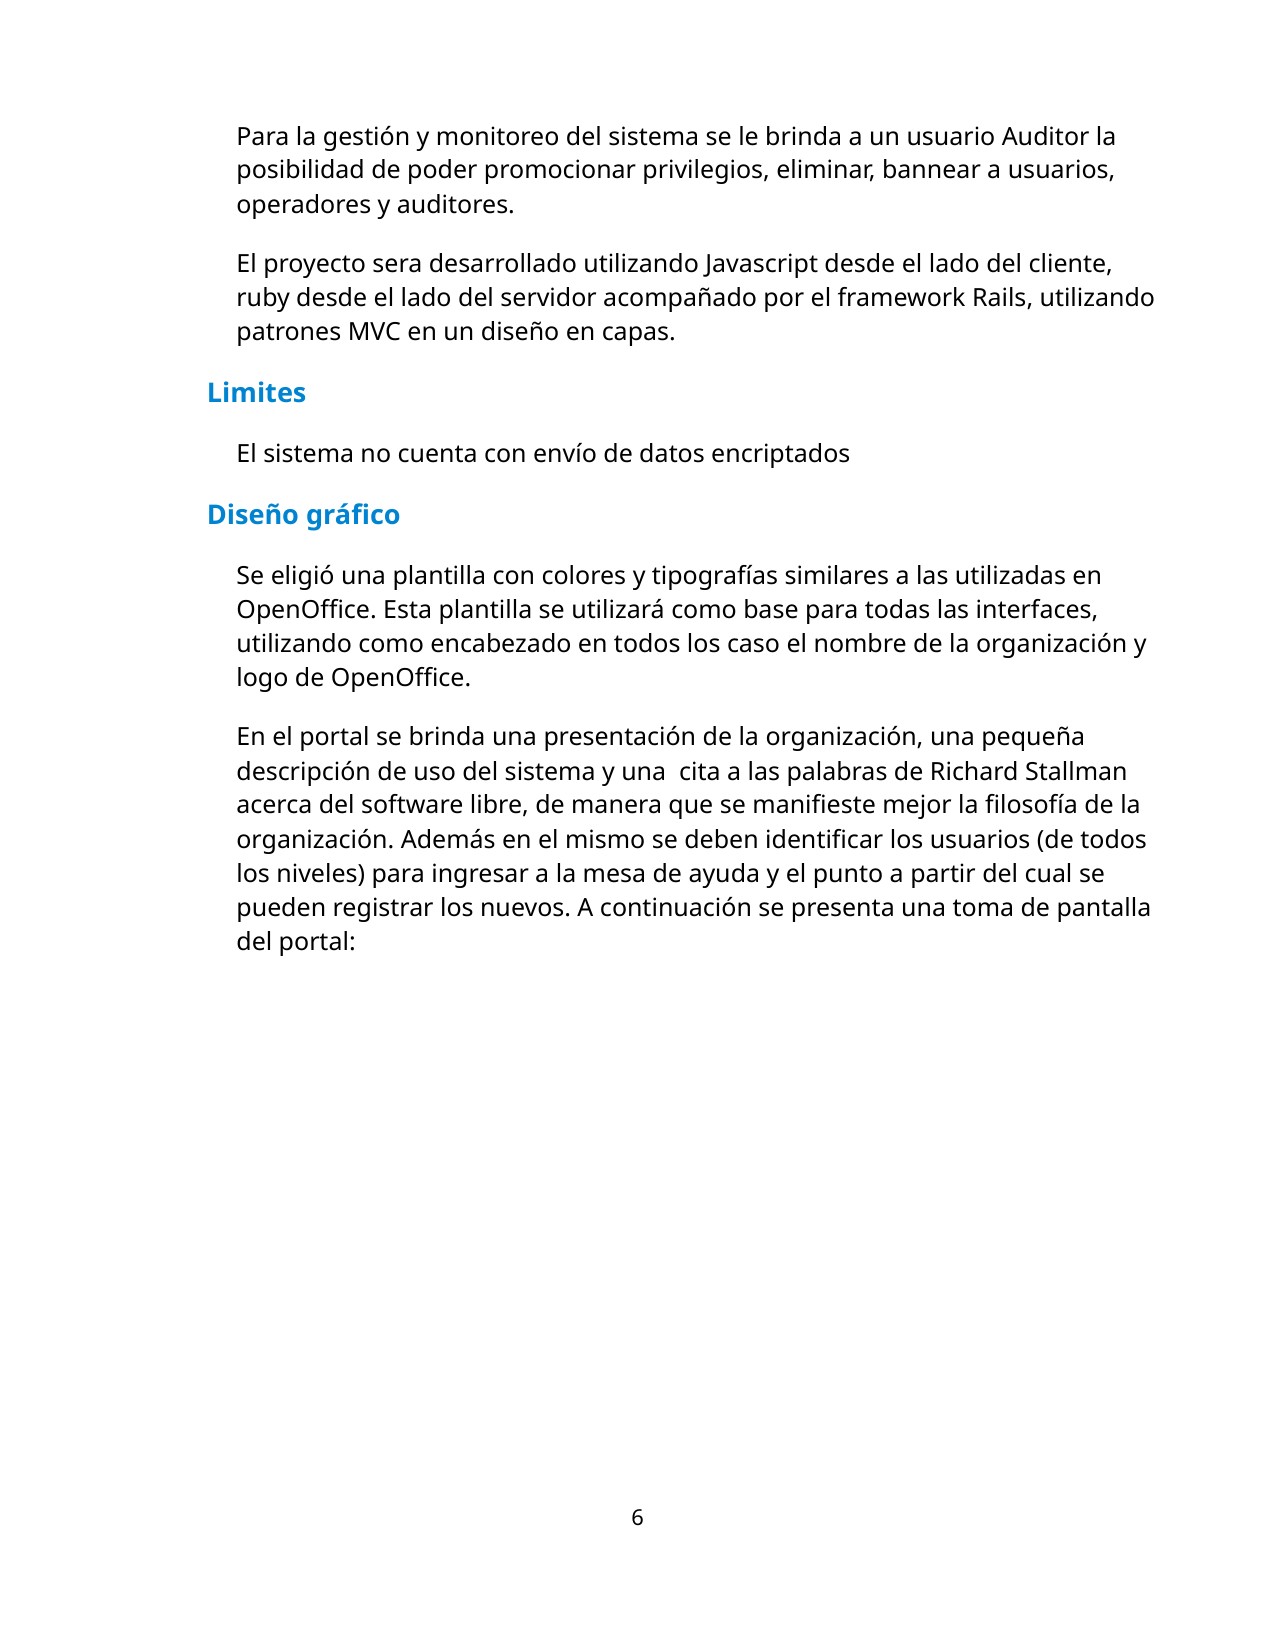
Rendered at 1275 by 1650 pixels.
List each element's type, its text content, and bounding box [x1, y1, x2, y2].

text Diseño gráfico [207, 495, 1157, 532]
text Se eligió una plantilla con colores y tipografías similares a las utilizadas en OpenOffice. Esta plantilla se utilizará como base para todas las interfaces, utilizando como encabezado en todos los caso el nombre de la organización y logo de OpenOffice. [236, 557, 1157, 694]
text En el portal se brinda una presentación de la organización, una pequeña descripción de uso del sistema y una cita a las palabras de Richard Stallman acerca del software libre, de manera que se manifieste mejor la filosofía de la organización. Además en el mismo se deben identificar los usuarios (de todos los niveles) para ingresar a la mesa de ayuda y el punto a partir del cual se pueden registrar los nuevos. A continuación se presenta una toma de pantalla del portal: [236, 719, 1157, 957]
text Limites [207, 373, 1157, 410]
text El proyecto sera desarrollado utilizando Javascript desde el lado del cliente, ruby desde el lado del servidor acompañado por el framework Rails, utilizando patrones MVC en un diseño en capas. [236, 246, 1157, 348]
text Para la gestión y monitoreo del sistema se le brinda a un usuario Auditor la posibilidad de poder promocionar privilegios, eliminar, bannear a usuarios, operadores y auditores. [236, 118, 1157, 220]
text El sistema no cuenta con envío de datos encriptados [236, 436, 1157, 470]
